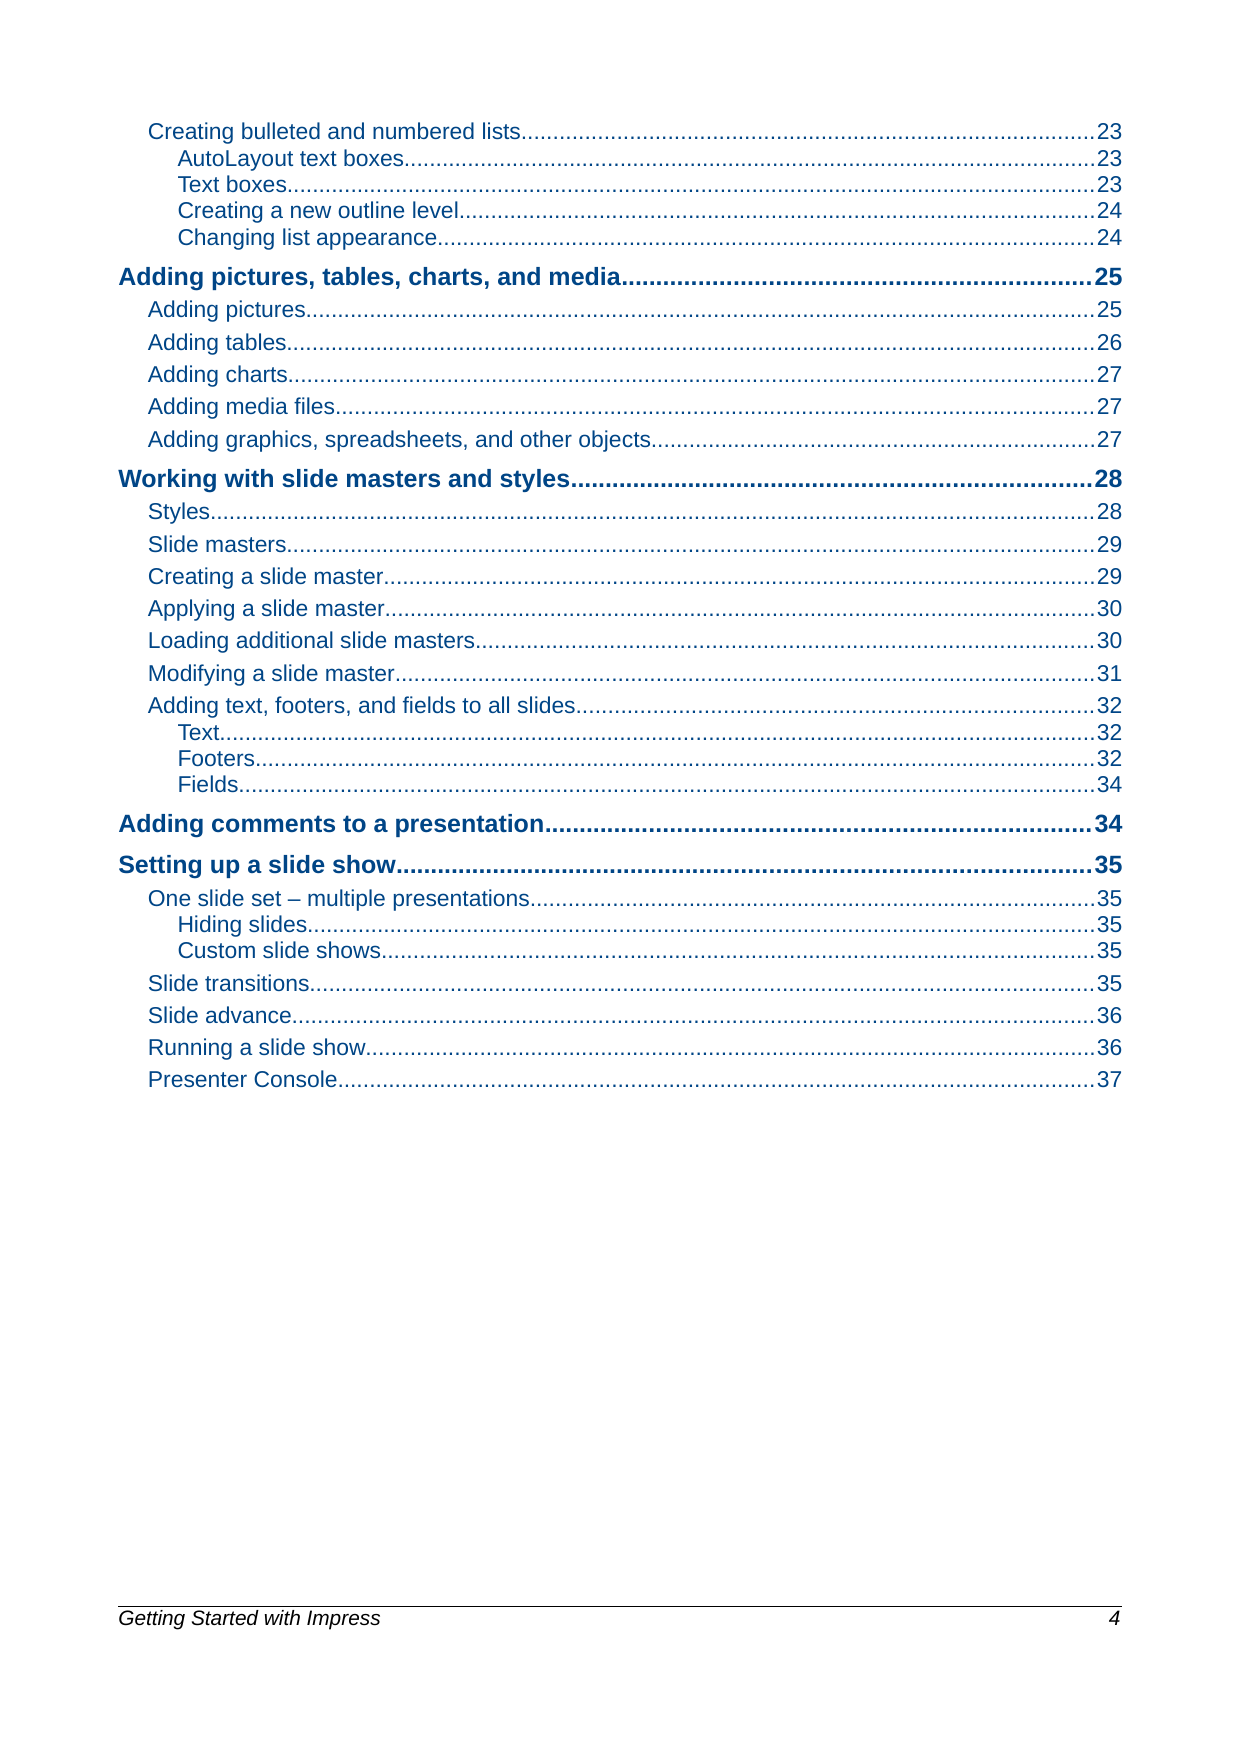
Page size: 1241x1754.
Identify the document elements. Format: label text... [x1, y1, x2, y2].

text Adding text, footers, and fields to all slides 32 [148, 692, 1122, 718]
text Changing list appearance 24 [177, 223, 1122, 250]
text Modifying a slide master 31 [148, 660, 1122, 686]
text Hiding slides 35 [177, 911, 1122, 937]
text Slide transitions 35 [148, 969, 1122, 996]
text Adding comments to a presentation 34 [118, 809, 1122, 838]
text Text 32 [177, 718, 1122, 745]
text Adding tables 26 [148, 329, 1122, 355]
text Custom slide shows 35 [177, 937, 1122, 963]
text Footers 32 [177, 745, 1122, 771]
text Adding pictures 25 [148, 296, 1122, 323]
text Loading additional slide masters 30 [148, 627, 1122, 654]
text Creating a new outline level 24 [177, 197, 1122, 223]
text Adding charts 27 [148, 361, 1122, 387]
text Creating bulleted and numbered lists 23 [148, 118, 1122, 144]
text Running a slide show 36 [148, 1034, 1122, 1060]
text Adding media files 27 [148, 393, 1122, 419]
text Working with slide masters and styles 28 [118, 464, 1122, 492]
text Creating a slide master 29 [148, 563, 1122, 589]
text Adding pictures, tables, charts, and media 25 [118, 262, 1122, 290]
text Fields 34 [177, 771, 1122, 797]
text Setting up a slide show 35 [118, 850, 1122, 878]
text Applying a slide master 30 [148, 595, 1122, 622]
text Slide advance 36 [148, 1002, 1122, 1028]
text AutoLayout text boxes 23 [177, 144, 1122, 171]
text Text boxes 23 [177, 171, 1122, 197]
text Adding graphics, spreadsheets, and other objects 27 [148, 426, 1122, 452]
text Styles 28 [148, 498, 1122, 525]
text Presenter Console 37 [148, 1066, 1122, 1093]
text One slide set – multiple presentations 35 [148, 884, 1122, 911]
text Slide masters 29 [148, 531, 1122, 557]
